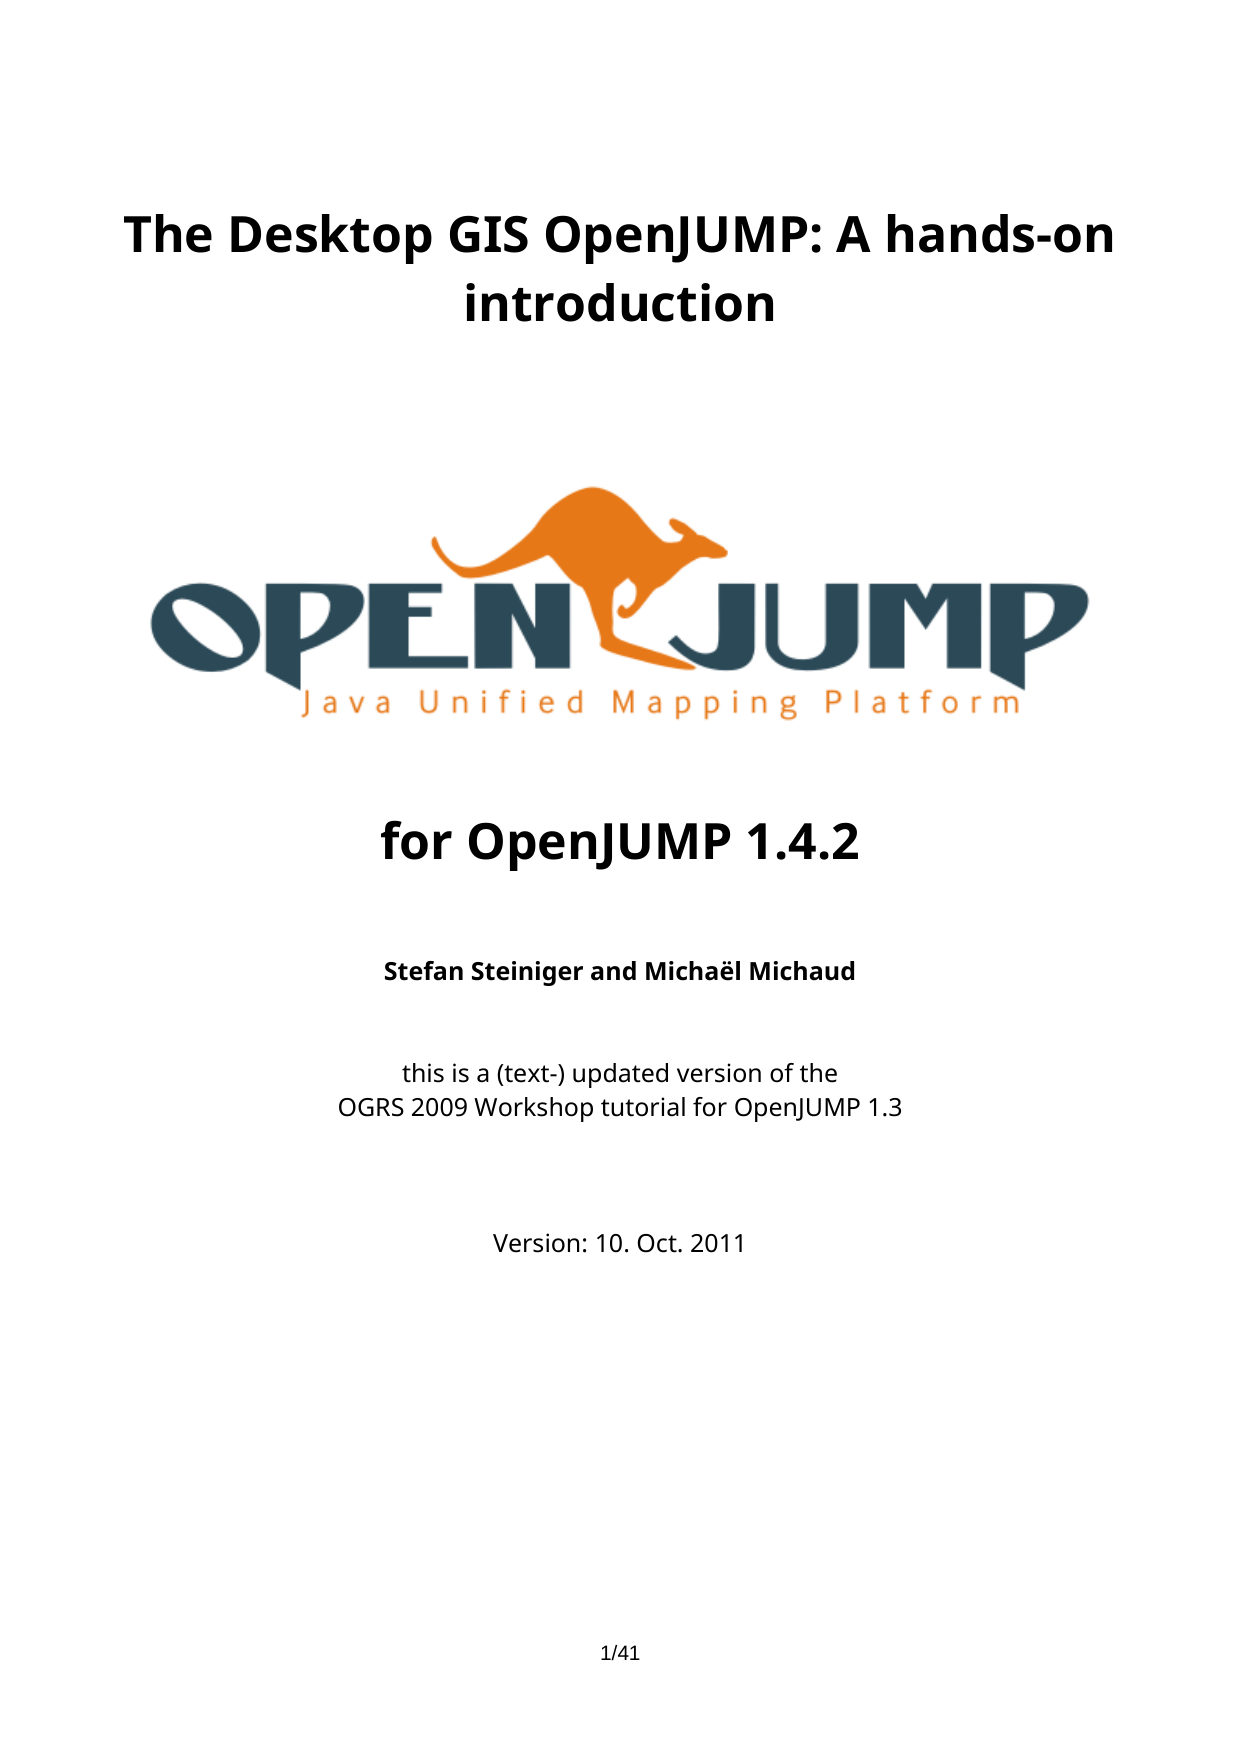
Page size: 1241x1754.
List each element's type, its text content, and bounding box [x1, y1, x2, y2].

text Version: 10. Oct. 2011 [118, 1226, 1122, 1260]
text this is a (text-) updated version of the [118, 1055, 1122, 1089]
text OGRS 2009 Workshop tutorial for OpenJUMP 1.3 [118, 1089, 1122, 1123]
picture [135, 471, 1105, 738]
text for OpenJUMP 1.4.2 [118, 806, 1122, 874]
text The Desktop GIS OpenJUMP: A hands-on introduction [118, 199, 1122, 336]
text Stefan Steiniger and Michaël Michaud [118, 953, 1122, 987]
